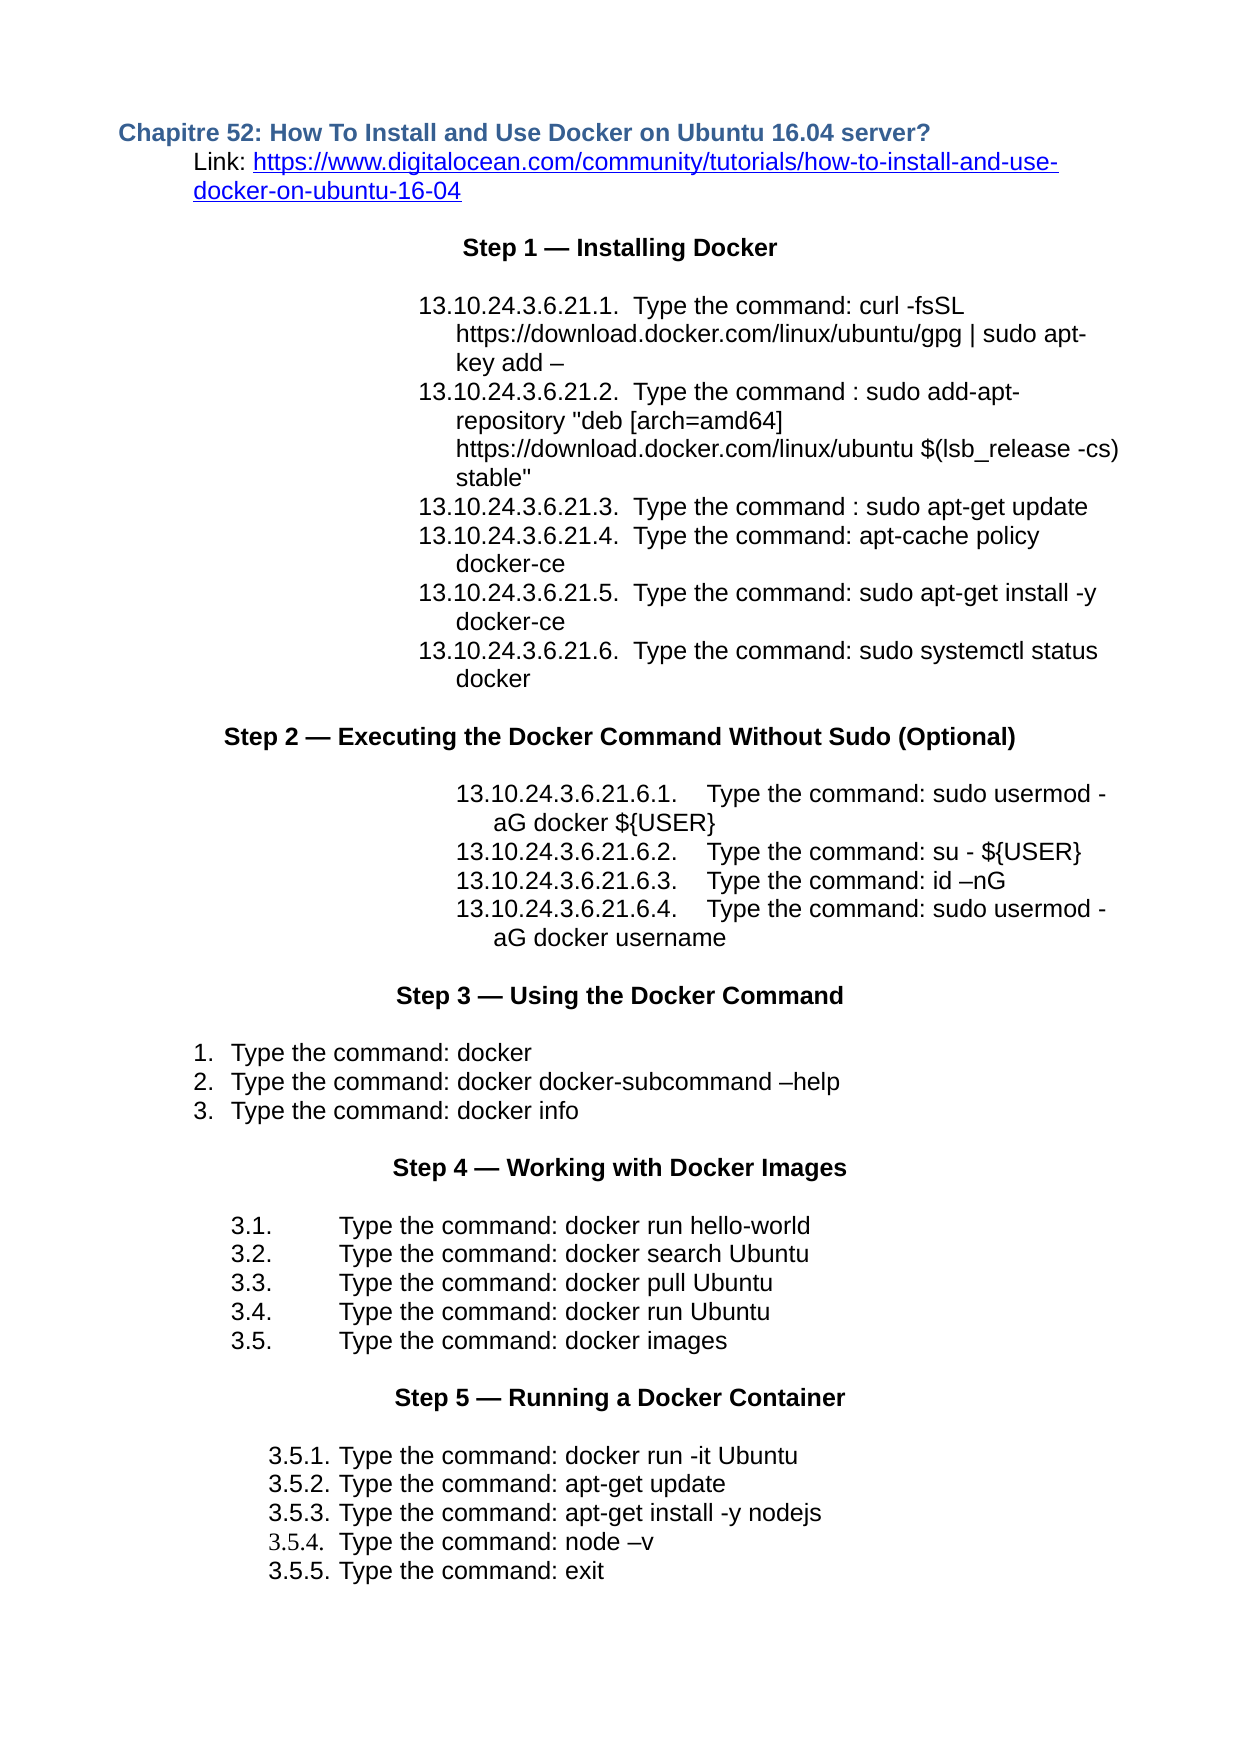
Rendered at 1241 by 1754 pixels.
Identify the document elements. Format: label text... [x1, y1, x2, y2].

list Type the command: su - ${USER} [456, 837, 1122, 866]
list Type the command: docker run Ubuntu [231, 1297, 1122, 1326]
list Type the command: docker run hello-world [231, 1211, 1122, 1239]
list Type the command: id –nG [456, 866, 1122, 894]
list Type the command: docker info [193, 1096, 1122, 1124]
text Step 3 — Using the Docker Command [118, 981, 1122, 1009]
list Type the command: node –v [268, 1527, 1122, 1556]
list Type the command : sudo add-apt-repository "deb [arch=amd64] https://download.docker.com/linux/ubuntu $(lsb_release -cs) stable" [418, 377, 1122, 492]
list Type the command: sudo systemctl status docker [418, 636, 1122, 693]
text Step 5 — Running a Docker Container [118, 1383, 1122, 1412]
list Type the command: docker images [231, 1326, 1122, 1354]
list Type the command: docker [193, 1038, 1122, 1067]
text Step 1 — Installing Docker [118, 233, 1122, 262]
list Type the command: apt-get update [268, 1469, 1122, 1498]
list Type the command: sudo usermod -aG docker username [456, 894, 1122, 952]
text Link: https://www.digitalocean.com/community/tutorials/how-to-install-and-use-docker-on-ubuntu-16-04 [193, 147, 1122, 204]
text Step 2 — Executing the Docker Command Without Sudo (Optional) [118, 722, 1122, 751]
list Type the command : sudo apt-get update [418, 492, 1122, 521]
list Type the command: sudo apt-get install -y docker-ce [418, 578, 1122, 636]
subtitle Chapitre 52: How To Install and Use Docker on Ubuntu 16.04 server? [118, 118, 1122, 147]
list Type the command: apt-cache policy docker-ce [418, 521, 1122, 578]
list Type the command: docker run -it Ubuntu [268, 1441, 1122, 1469]
text Step 4 — Working with Docker Images [118, 1153, 1122, 1182]
list Type the command: docker search Ubuntu [231, 1239, 1122, 1268]
list Type the command: exit [268, 1556, 1122, 1584]
list Type the command: curl -fsSL https://download.docker.com/linux/ubuntu/gpg | sudo apt-key add – [418, 291, 1122, 377]
list Type the command: docker pull Ubuntu [231, 1268, 1122, 1297]
list Type the command: apt-get install -y nodejs [268, 1498, 1122, 1527]
list Type the command: docker docker-subcommand –help [193, 1067, 1122, 1096]
list Type the command: sudo usermod -aG docker ${USER} [456, 779, 1122, 837]
